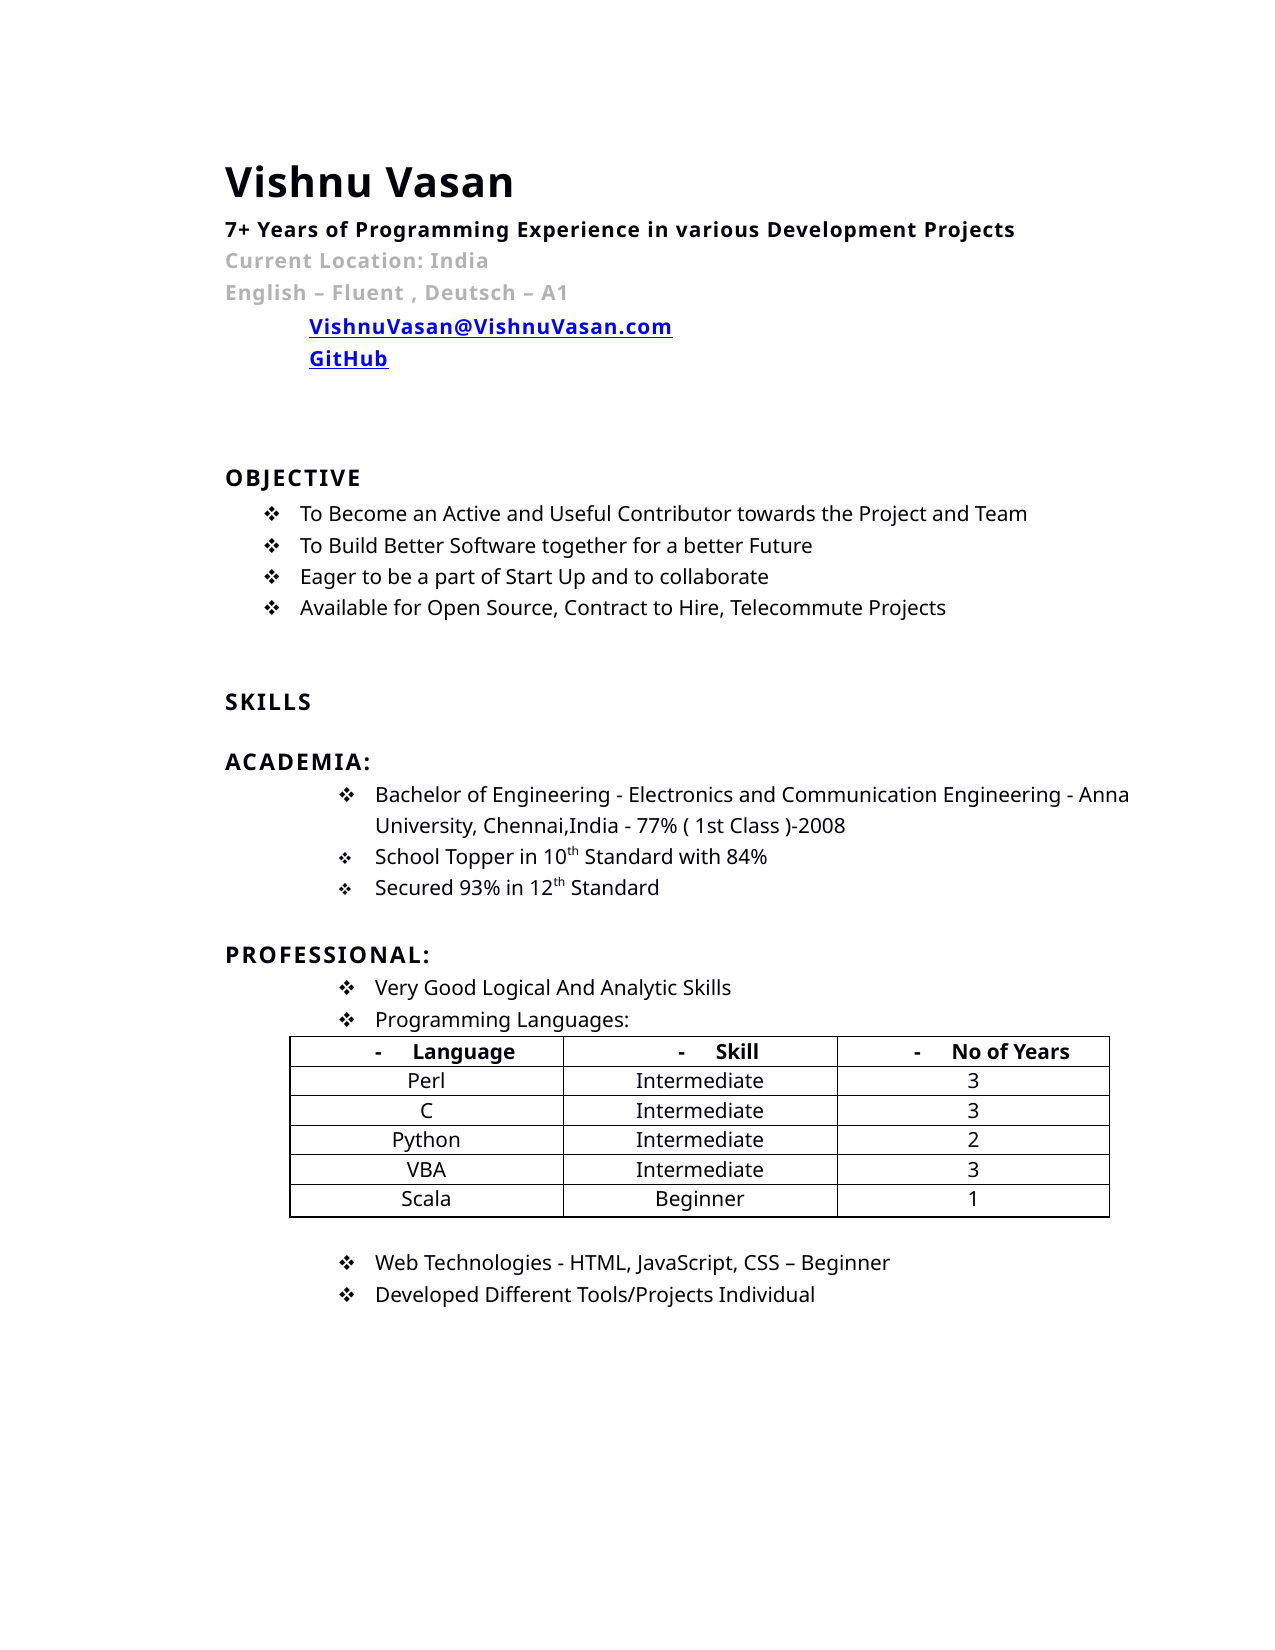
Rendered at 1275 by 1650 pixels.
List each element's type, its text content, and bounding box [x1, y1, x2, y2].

table_cell 3 [838, 1096, 1109, 1124]
table_cell 3 [838, 1067, 1109, 1095]
table_header Vishnu Vasan 7+ Years of Programming Experience in various Development Projects Current Location: India English – Fluent , Deutsch – A1 [213, 150, 1185, 309]
table_cell Scala [291, 1185, 563, 1216]
table_cell Intermediate [564, 1096, 837, 1124]
table_cell 2 [838, 1126, 1109, 1154]
table_cell Intermediate [564, 1155, 837, 1183]
table_header Language [291, 1037, 563, 1066]
table_cell [213, 375, 1185, 459]
table_cell To Become an Active and Useful Contributor towards the Project and Team To Build Better Software together for a better Future Eager to be a part of Start Up and to collaborate Available for Open Source, Contract to Hire, Telecommute Projects [213, 497, 1185, 649]
table_cell Web Technologies - HTML, JavaScript, CSS – Beginner Developed Different Tools/Projects Individual [213, 1221, 1185, 1491]
table_cell Intermediate [564, 1067, 837, 1095]
table_cell Intermediate [564, 1126, 837, 1154]
table_cell VishnuVasan@VishnuVasan.com GitHub [297, 309, 1185, 375]
table_cell [213, 309, 297, 375]
table_cell 1 [838, 1185, 1109, 1216]
table_cell Skills Academia: Bachelor of Engineering - Electronics and Communication Engineering - Anna University, Chennai,India - 77% ( 1st Class )-2008 School Topper in 10th Standard with 84% Secured 93% in 12th Standard PROFESSIONAL: Very Good Logical And Analytic Skills Programming Languages: [213, 649, 1185, 1221]
table_cell VBA [291, 1155, 563, 1183]
table_cell C [291, 1096, 563, 1124]
table_cell Perl [291, 1067, 563, 1095]
table_cell Python [291, 1126, 563, 1154]
table_header No of Years [838, 1037, 1109, 1066]
table_header Skill [564, 1037, 837, 1066]
table_cell Beginner [564, 1185, 837, 1216]
table_cell 3 [838, 1155, 1109, 1183]
table_cell Objective [213, 459, 1185, 497]
